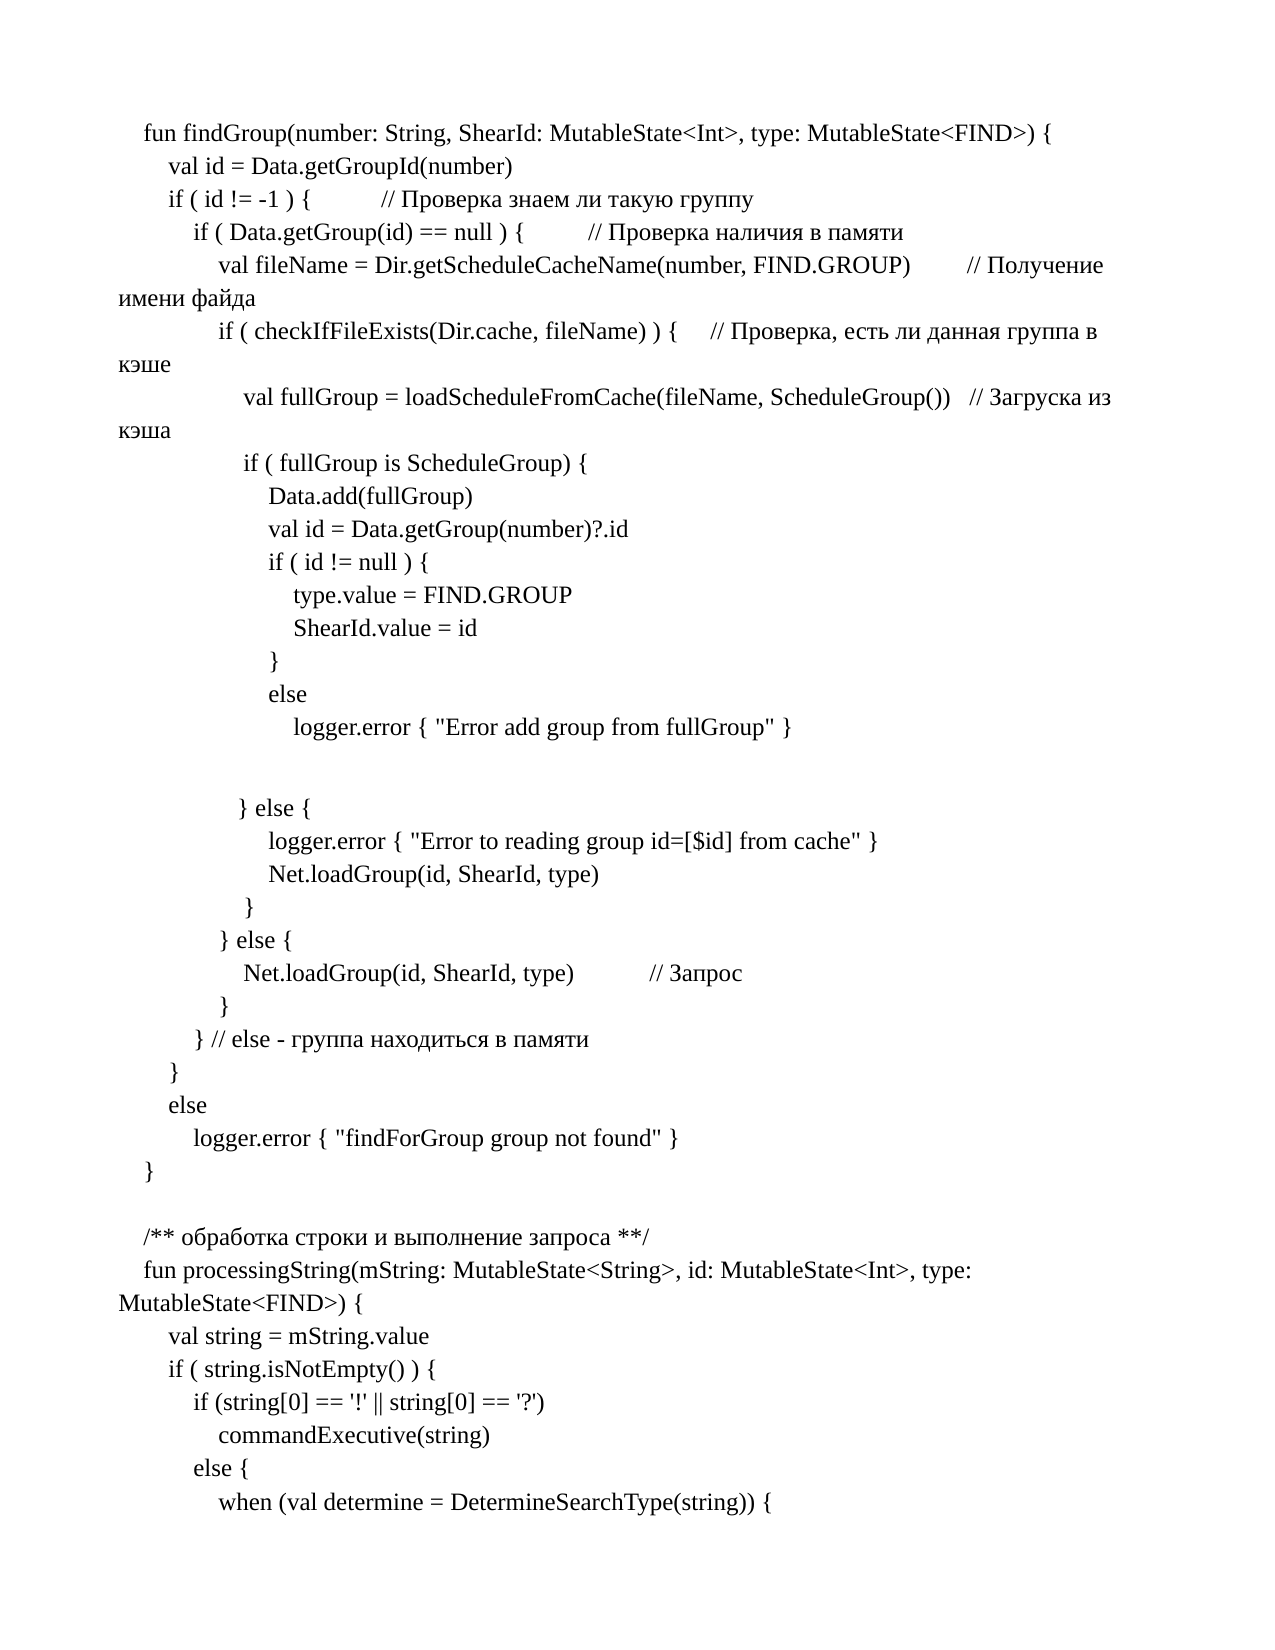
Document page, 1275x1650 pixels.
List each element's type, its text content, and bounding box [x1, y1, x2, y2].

text } else { logger.error { "Error to reading group id=[$id] from cache" } Net.loadGroup(id, ShearId, type) } } else { Net.loadGroup(id, ShearId, type) // Запрос } } // else - группа находиться в памяти } else logger.error { "findForGroup group not found" } } /** обработка строки и выполнение запроса **/ fun processingString(mString: MutableState<String>, id: MutableState<Int>, type: MutableState<FIND>) { val string = mString.value if ( string.isNotEmpty() ) { if (string[0] == '!' || string[0] == '?') commandExecutive(string) else { when (val determine = DetermineSearchType(string)) { [118, 793, 1157, 1515]
text fun findGroup(number: String, ShearId: MutableState<Int>, type: MutableState<FIND>) { val id = Data.getGroupId(number) if ( id != -1 ) { // Проверка знаем ли такую группу if ( Data.getGroup(id) == null ) { // Проверка наличия в памяти val fileName = Dir.getScheduleCacheName(number, FIND.GROUP) // Получение имени файда if ( checkIfFileExists(Dir.cache, fileName) ) { // Проверка, есть ли данная группа в кэше val fullGroup = loadScheduleFromCache(fileName, ScheduleGroup()) // Загруска из кэша if ( fullGroup is ScheduleGroup) { Data.add(fullGroup) val id = Data.getGroup(number)?.id if ( id != null ) { type.value = FIND.GROUP ShearId.value = id } else logger.error { "Error add group from fullGroup" } [118, 118, 1157, 774]
